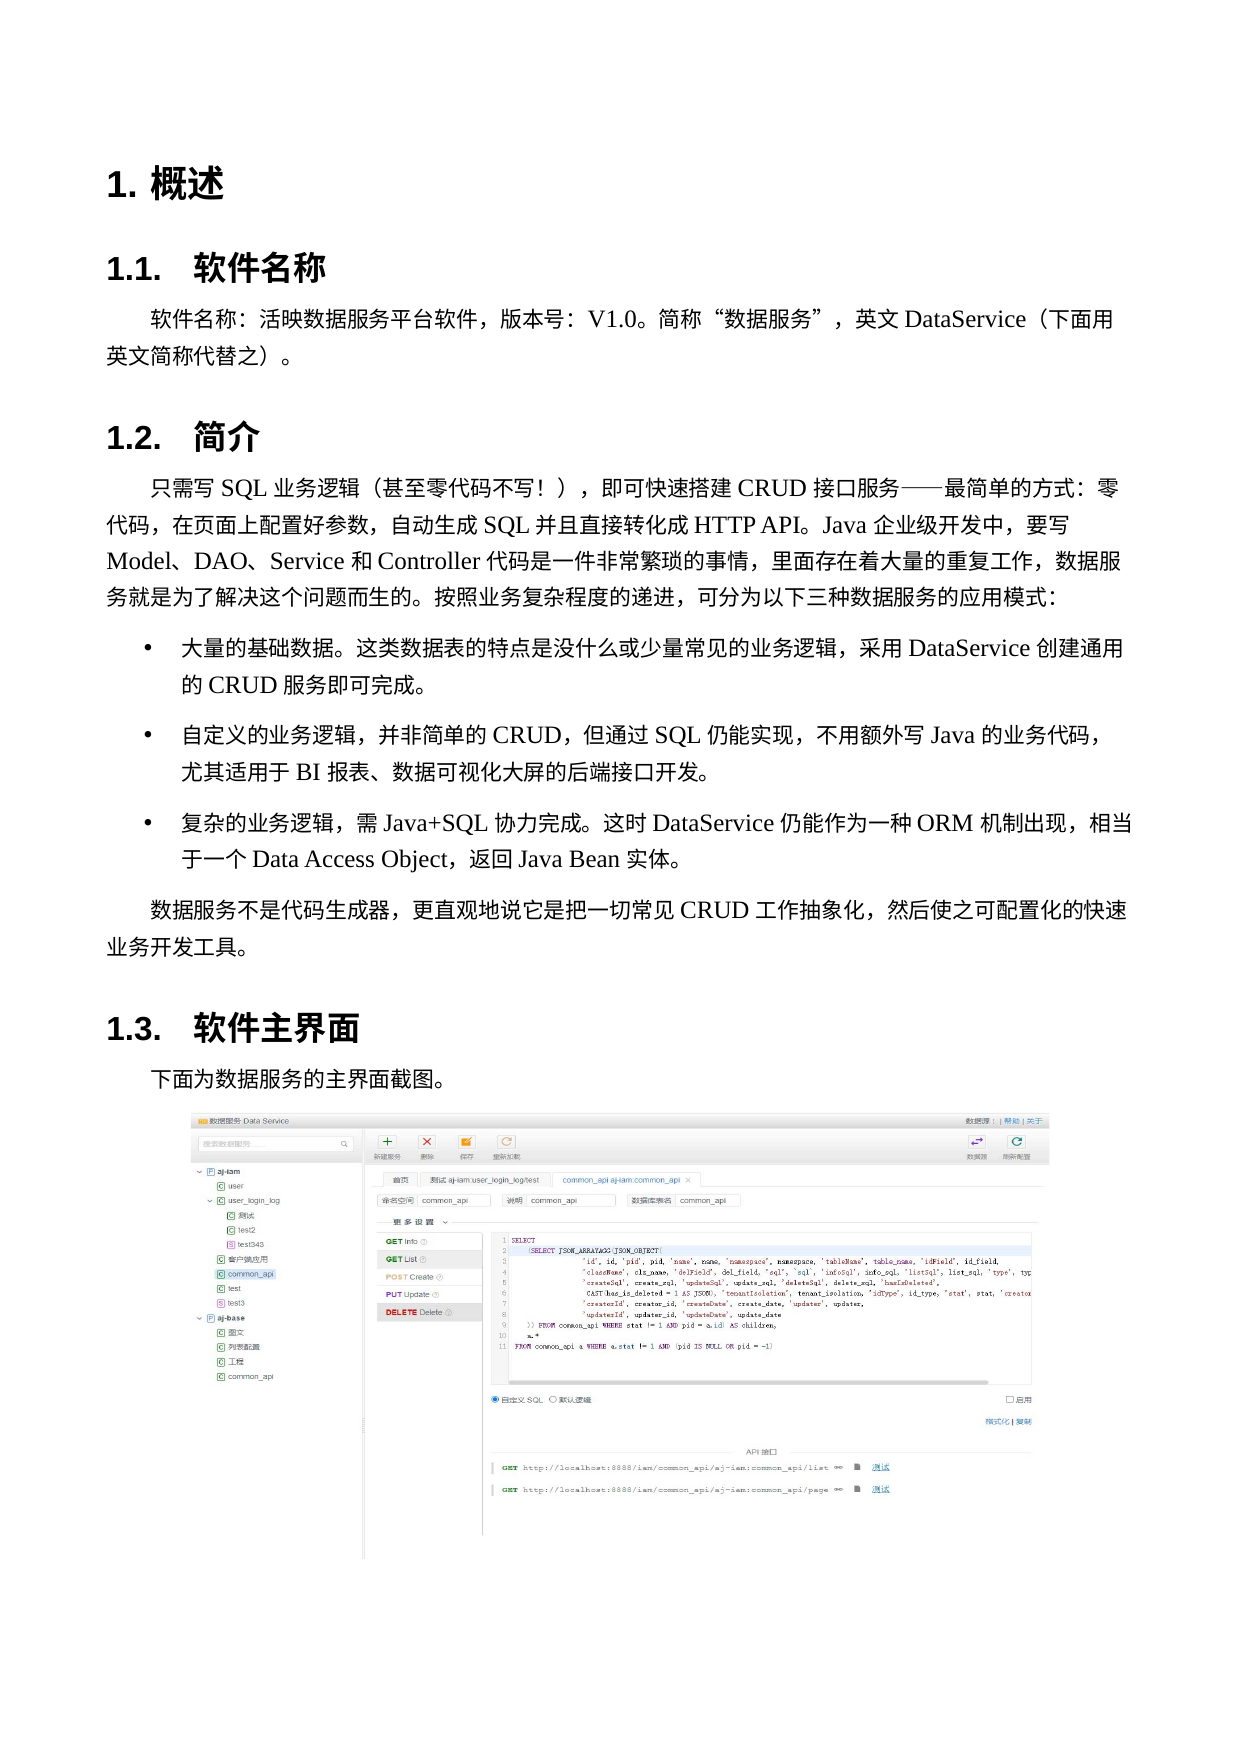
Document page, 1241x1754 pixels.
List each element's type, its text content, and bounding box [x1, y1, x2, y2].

subtitle 软件名称 [106, 242, 1134, 290]
list 复杂的业务逻辑，需 Java+SQL 协力完成。这时 DataService 仍能作为一种 ORM 机制出现，相当于一个 Data Access Object，返回 Java Bean 实体。 [144, 806, 1134, 874]
text 下面为数据服务的主界面截图。 [106, 1062, 1134, 1094]
subtitle 软件主界面 [106, 1001, 1134, 1049]
subtitle 简介 [106, 411, 1134, 459]
subtitle 概述 [106, 154, 1134, 208]
text 数据服务不是代码生成器，更直观地说它是把一切常见 CRUD 工作抽象化，然后使之可配置化的快速业务开发工具。 [106, 893, 1134, 961]
list 自定义的业务逻辑，并非简单的 CRUD，但通过 SQL 仍能实现，不用额外写 Java 的业务代码，尤其适用于 BI 报表、数据可视化大屏的后端接口开发。 [144, 718, 1134, 787]
picture [190, 1112, 1050, 1559]
text 只需写 SQL 业务逻辑（甚至零代码不写！），即可快速搭建 CRUD 接口服务——最简单的方式：零代码，在页面上配置好参数，自动生成 SQL 并且直接转化成 HTTP API。Java 企业级开发中，要写 Model、DAO、Service 和 Controller 代码是一件非常繁琐的事情，里面存在着大量的重复工作，数据服务就是为了解决这个问题而生的。按照业务复杂程度的递进，可分为以下三种数据服务的应用模式： [106, 471, 1134, 612]
list 大量的基础数据。这类数据表的特点是没什么或少量常见的业务逻辑，采用 DataService 创建通用的 CRUD 服务即可完成。 [144, 631, 1134, 699]
text 软件名称：活映数据服务平台软件，版本号：V1.0。简称“数据服务”，英文 DataService（下面用英文简称代替之）。 [106, 302, 1134, 370]
